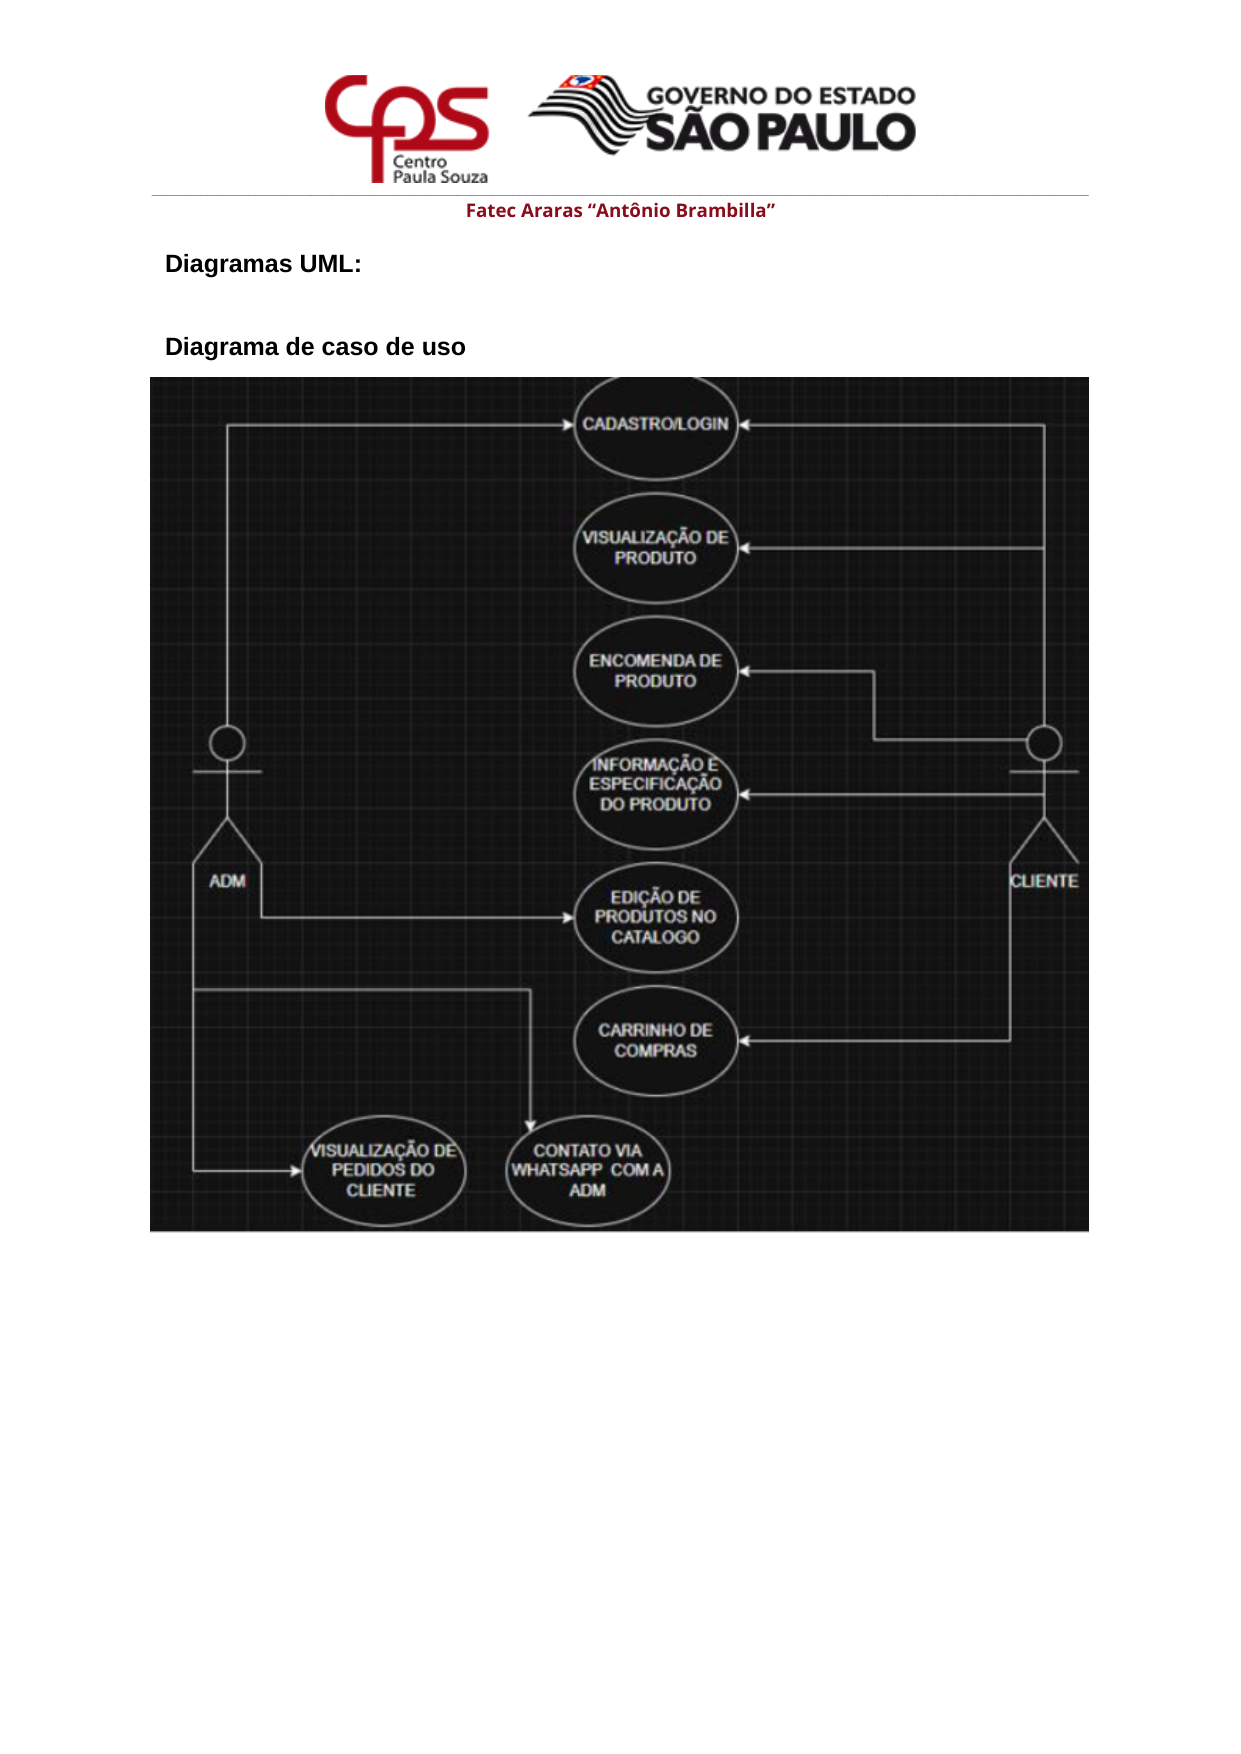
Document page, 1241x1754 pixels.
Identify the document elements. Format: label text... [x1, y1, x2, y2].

subtitle Diagrama de caso de uso [165, 332, 1091, 361]
subtitle Diagramas UML: [165, 249, 1091, 278]
